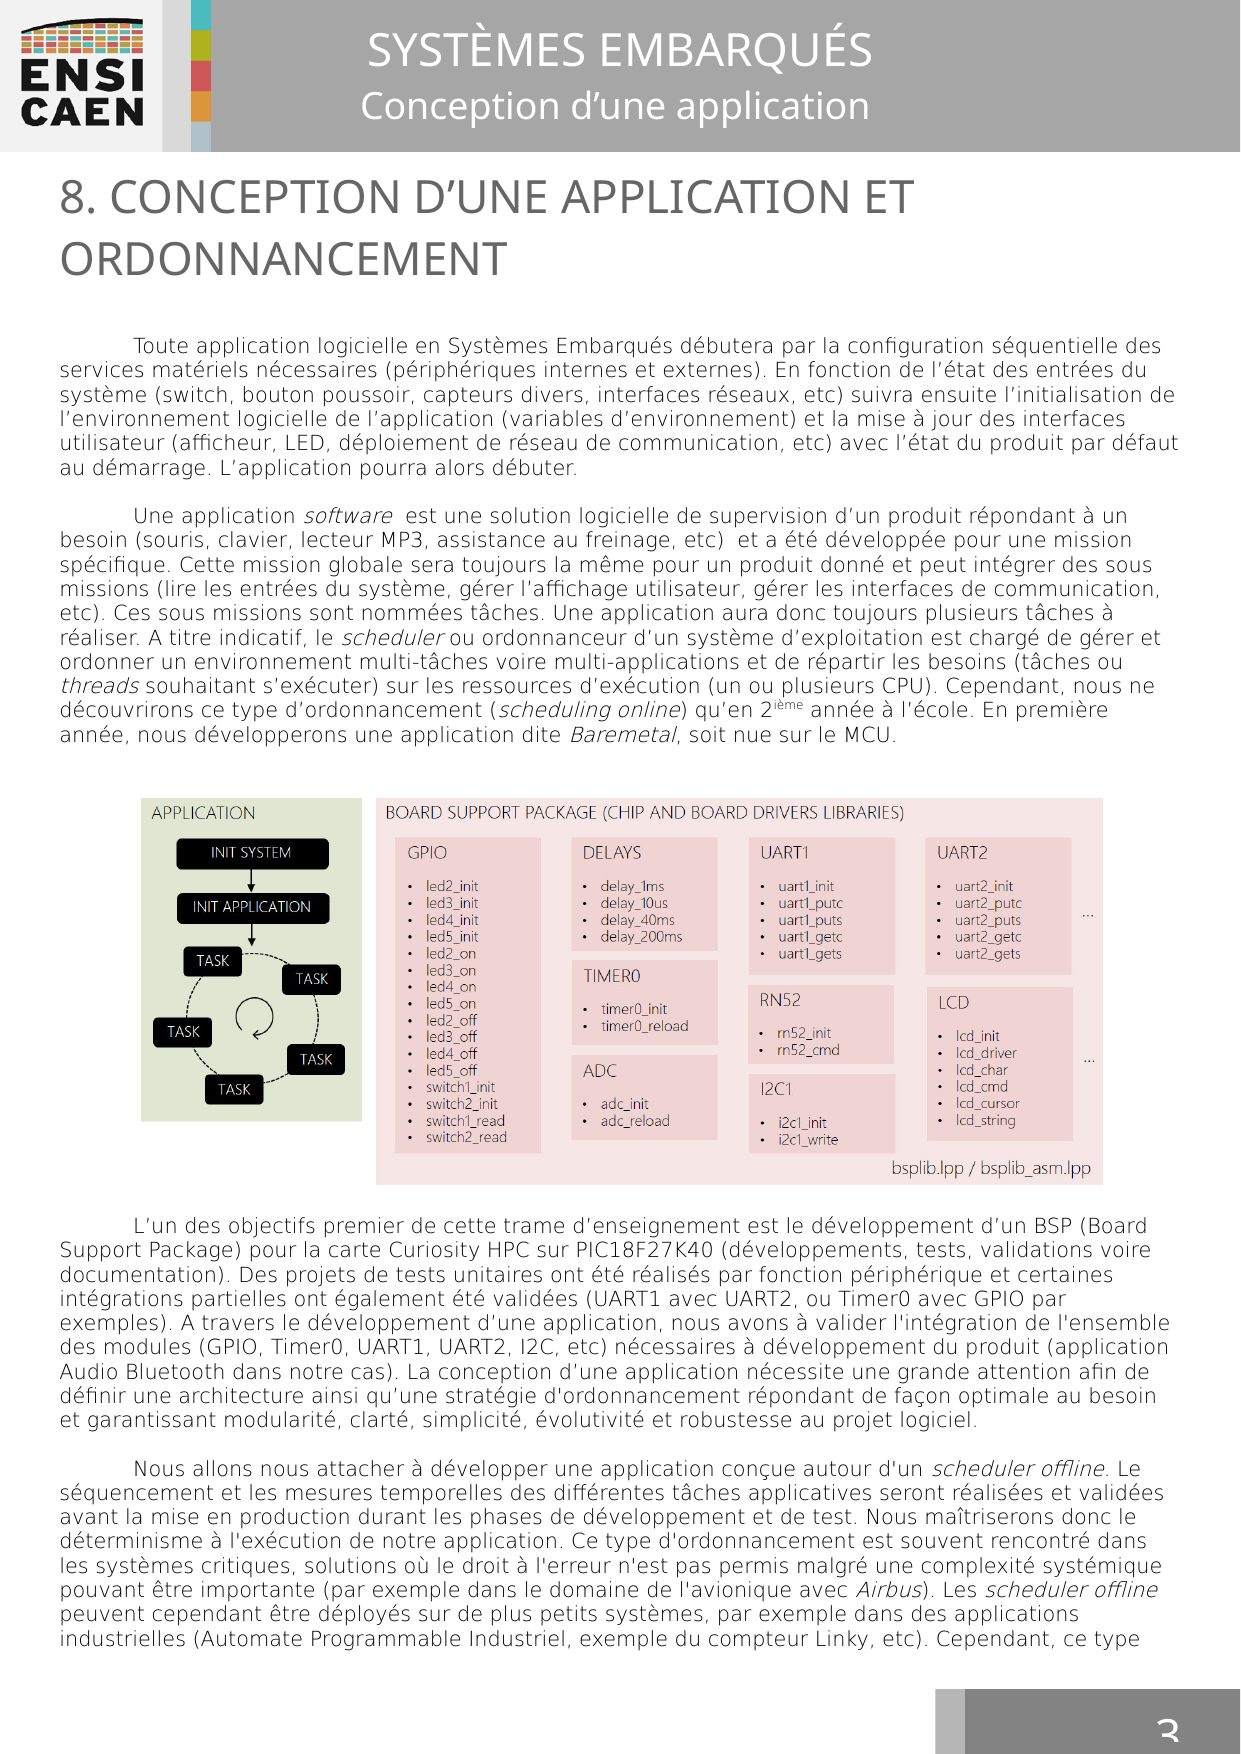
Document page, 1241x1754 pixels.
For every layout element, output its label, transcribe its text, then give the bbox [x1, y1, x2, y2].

text 8. CONCEPTION D’UNE APPLICATION ET ORDONNANCEMENT [59, 164, 1181, 289]
text Nous allons nous attacher à développer une application conçue autour d'un scheduler offline. Le séquencement et les mesures temporelles des différentes tâches applicatives seront réalisées et validées avant la mise en production durant les phases de développement et de test. Nous maîtriserons donc le déterminisme à l'exécution de notre application. Ce type d'ordonnancement est souvent rencontré dans les systèmes critiques, solutions où le droit à l'erreur n'est pas permis malgré une complexité systémique pouvant être importante (par exemple dans le domaine de l'avionique avec Airbus). Les scheduler offline peuvent cependant être déployés sur de plus petits systèmes, par exemple dans des applications industrielles (Automate Programmable Industriel, exemple du compteur Linky, etc). Cependant, ce type [59, 1457, 1181, 1651]
picture [0, 0, 1241, 152]
picture [935, 1689, 1241, 1754]
picture [121, 795, 1119, 1187]
text Une application software est une solution logicielle de supervision d’un produit répondant à un besoin (souris, clavier, lecteur MP3, assistance au freinage, etc) et a été développée pour une mission spécifique. Cette mission globale sera toujours la même pour un produit donné et peut intégrer des sous missions (lire les entrées du système, gérer l’affichage utilisateur, gérer les interfaces de communication, etc). Ces sous missions sont nommées tâches. Une application aura donc toujours plusieurs tâches à réaliser. A titre indicatif, le scheduler ou ordonnanceur d’un système d’exploitation est chargé de gérer et ordonner un environnement multi-tâches voire multi-applications et de répartir les besoins (tâches ou threads souhaitant s’exécuter) sur les ressources d’exécution (un ou plusieurs CPU). Cependant, nous ne découvrirons ce type d’ordonnancement (scheduling online) qu’en 2ième année à l’école. En première année, nous développerons une application dite Baremetal, soit nue sur le MCU. [59, 504, 1181, 747]
text L’un des objectifs premier de cette trame d’enseignement est le développement d’un BSP (Board Support Package) pour la carte Curiosity HPC sur PIC18F27K40 (développements, tests, validations voire documentation). Des projets de tests unitaires ont été réalisés par fonction périphérique et certaines intégrations partielles ont également été validées (UART1 avec UART2, ou Timer0 avec GPIO par exemples). A travers le développement d’une application, nous avons à valider l'intégration de l'ensemble des modules (GPIO, Timer0, UART1, UART2, I2C, etc) nécessaires à développement du produit (application Audio Bluetooth dans notre cas). La conception d’une application nécessite une grande attention afin de définir une architecture ainsi qu’une stratégie d'ordonnancement répondant de façon optimale au besoin et garantissant modularité, clarté, simplicité, évolutivité et robustesse au projet logiciel. [59, 1214, 1181, 1432]
text Toute application logicielle en Systèmes Embarqués débutera par la configuration séquentielle des services matériels nécessaires (périphériques internes et externes). En fonction de l’état des entrées du système (switch, bouton poussoir, capteurs divers, interfaces réseaux, etc) suivra ensuite l’initialisation de l’environnement logicielle de l’application (variables d’environnement) et la mise à jour des interfaces utilisateur (afficheur, LED, déploiement de réseau de communication, etc) avec l’état du produit par défaut au démarrage. L’application pourra alors débuter. [59, 334, 1181, 480]
